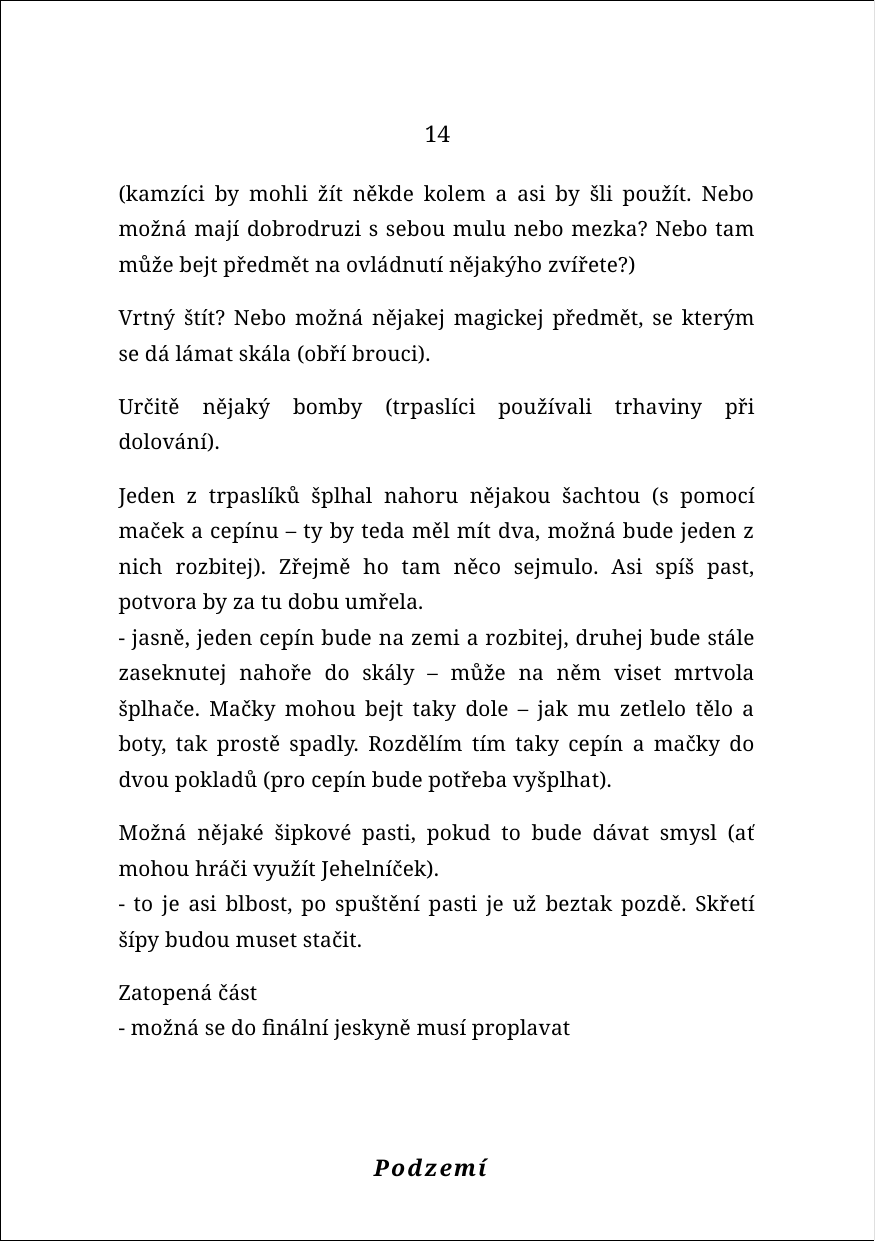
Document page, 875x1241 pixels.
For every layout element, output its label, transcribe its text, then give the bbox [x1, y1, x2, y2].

text Zatopená část - možná se do finální jeskyně musí proplavat [118, 978, 756, 1042]
text Vrtný štít? Nebo možná nějakej magickej předmět, se kterým se dá lámat skála (obří brouci). [118, 303, 756, 367]
text Jeden z trpaslíků šplhal nahoru nějakou šachtou (s pomocí maček a cepínu – ty by teda měl mít dva, možná bude jeden z nich rozbitej). Zřejmě ho tam něco sejmulo. Asi spíš past, potvora by za tu dobu umřela. - jasně, jeden cepín bude na zemi a rozbitej, druhej bude stále zaseknutej nahoře do skály – může na něm viset mrtvola šplhače. Mačky mohou bejt taky dole – jak mu zetlelo tělo a boty, tak prostě spadly. Rozdělím tím taky cepín a mačky do dvou pokladů (pro cepín bude potřeba vyšplhat). [118, 481, 756, 793]
text (kamzíci by mohli žít někde kolem a asi by šli použít. Nebo možná mají dobrodruzi s sebou mulu nebo mezka? Nebo tam může bejt předmět na ovládnutí nějakýho zvířete?) [118, 179, 756, 278]
text Určitě nějaký bomby (trpaslíci používali trhaviny při dolování). [118, 392, 756, 456]
text Možná nějaké šipkové pasti, pokud to bude dávat smysl (ať mohou hráči využít Jehelníček). - to je asi blbost, po spuštění pasti je už beztak pozdě. Skřetí šípy budou muset stačit. [118, 818, 756, 953]
